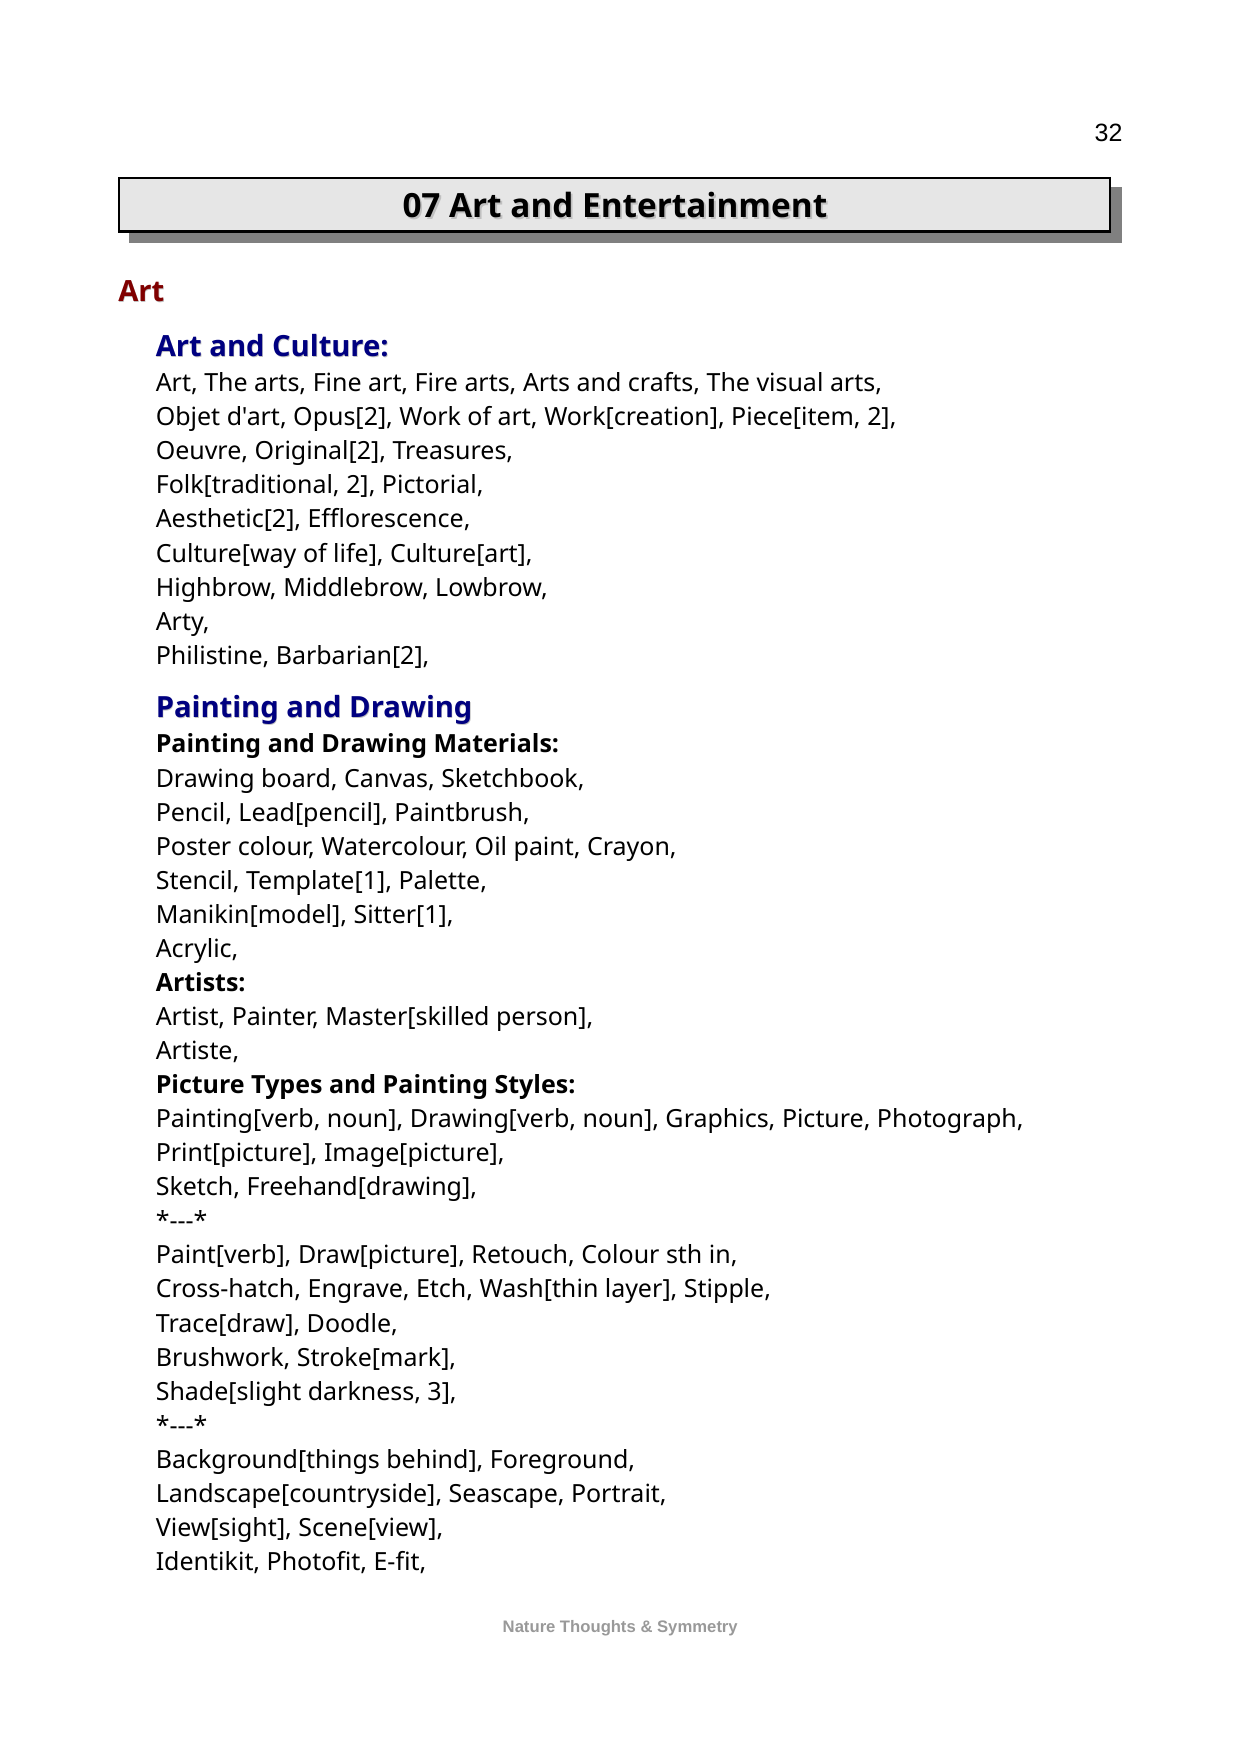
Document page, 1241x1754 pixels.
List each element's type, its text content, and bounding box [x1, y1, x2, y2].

text Landscape[countryside], Seascape, Portrait, [156, 1476, 1122, 1509]
text Identikit, Photofit, E-fit, [156, 1544, 1122, 1578]
text Artiste, [156, 1033, 1122, 1067]
text Sketch, Freehand[drawing], [156, 1169, 1122, 1203]
text Artist, Painter, Master[skilled person], [156, 999, 1122, 1033]
text Poster colour, Watercolour, Oil paint, Crayon, [156, 828, 1122, 862]
text Stencil, Template[1], Palette, [156, 862, 1122, 896]
text Culture[way of life], Culture[art], [156, 535, 1122, 569]
text View[sight], Scene[view], [156, 1509, 1122, 1544]
text Painting[verb, noun], Drawing[verb, noun], Graphics, Picture, Photograph, [156, 1101, 1122, 1135]
text Arty, [156, 603, 1122, 637]
text Highbrow, Middlebrow, Lowbrow, [156, 569, 1122, 603]
text Aesthetic[2], Efflorescence, [156, 501, 1122, 535]
subtitle Art and Culture: [156, 325, 1122, 365]
text Folk[traditional, 2], Pictorial, [156, 467, 1122, 501]
text Oeuvre, Original[2], Treasures, [156, 433, 1122, 467]
text Painting and Drawing Materials: [156, 726, 1122, 760]
text Shade[slight darkness, 3], [156, 1373, 1122, 1407]
text Print[picture], Image[picture], [156, 1135, 1122, 1169]
text Paint[verb], Draw[picture], Retouch, Colour sth in, [156, 1237, 1122, 1271]
text Manikin[model], Sitter[1], [156, 896, 1122, 931]
text Pencil, Lead[pencil], Paintbrush, [156, 794, 1122, 828]
text Trace[draw], Doodle, [156, 1305, 1122, 1339]
text *---* [156, 1203, 1122, 1237]
text Art, The arts, Fine art, Fire arts, Arts and crafts, The visual arts, [156, 365, 1122, 399]
text Acrylic, [156, 931, 1122, 964]
text Drawing board, Canvas, Sketchbook, [156, 760, 1122, 794]
subtitle 07 Art and Entertainment [120, 179, 1109, 230]
text Artists: [156, 964, 1122, 999]
text Picture Types and Painting Styles: [156, 1067, 1122, 1101]
text *---* [156, 1407, 1122, 1441]
text Cross-hatch, Engrave, Etch, Wash[thin layer], Stipple, [156, 1271, 1122, 1305]
text Brushwork, Stroke[mark], [156, 1339, 1122, 1373]
subtitle Art [118, 271, 1122, 310]
subtitle Painting and Drawing [156, 686, 1122, 726]
text Background[things behind], Foreground, [156, 1441, 1122, 1476]
text Philistine, Barbarian[2], [156, 637, 1122, 671]
text Objet d'art, Opus[2], Work of art, Work[creation], Piece[item, 2], [156, 399, 1122, 433]
